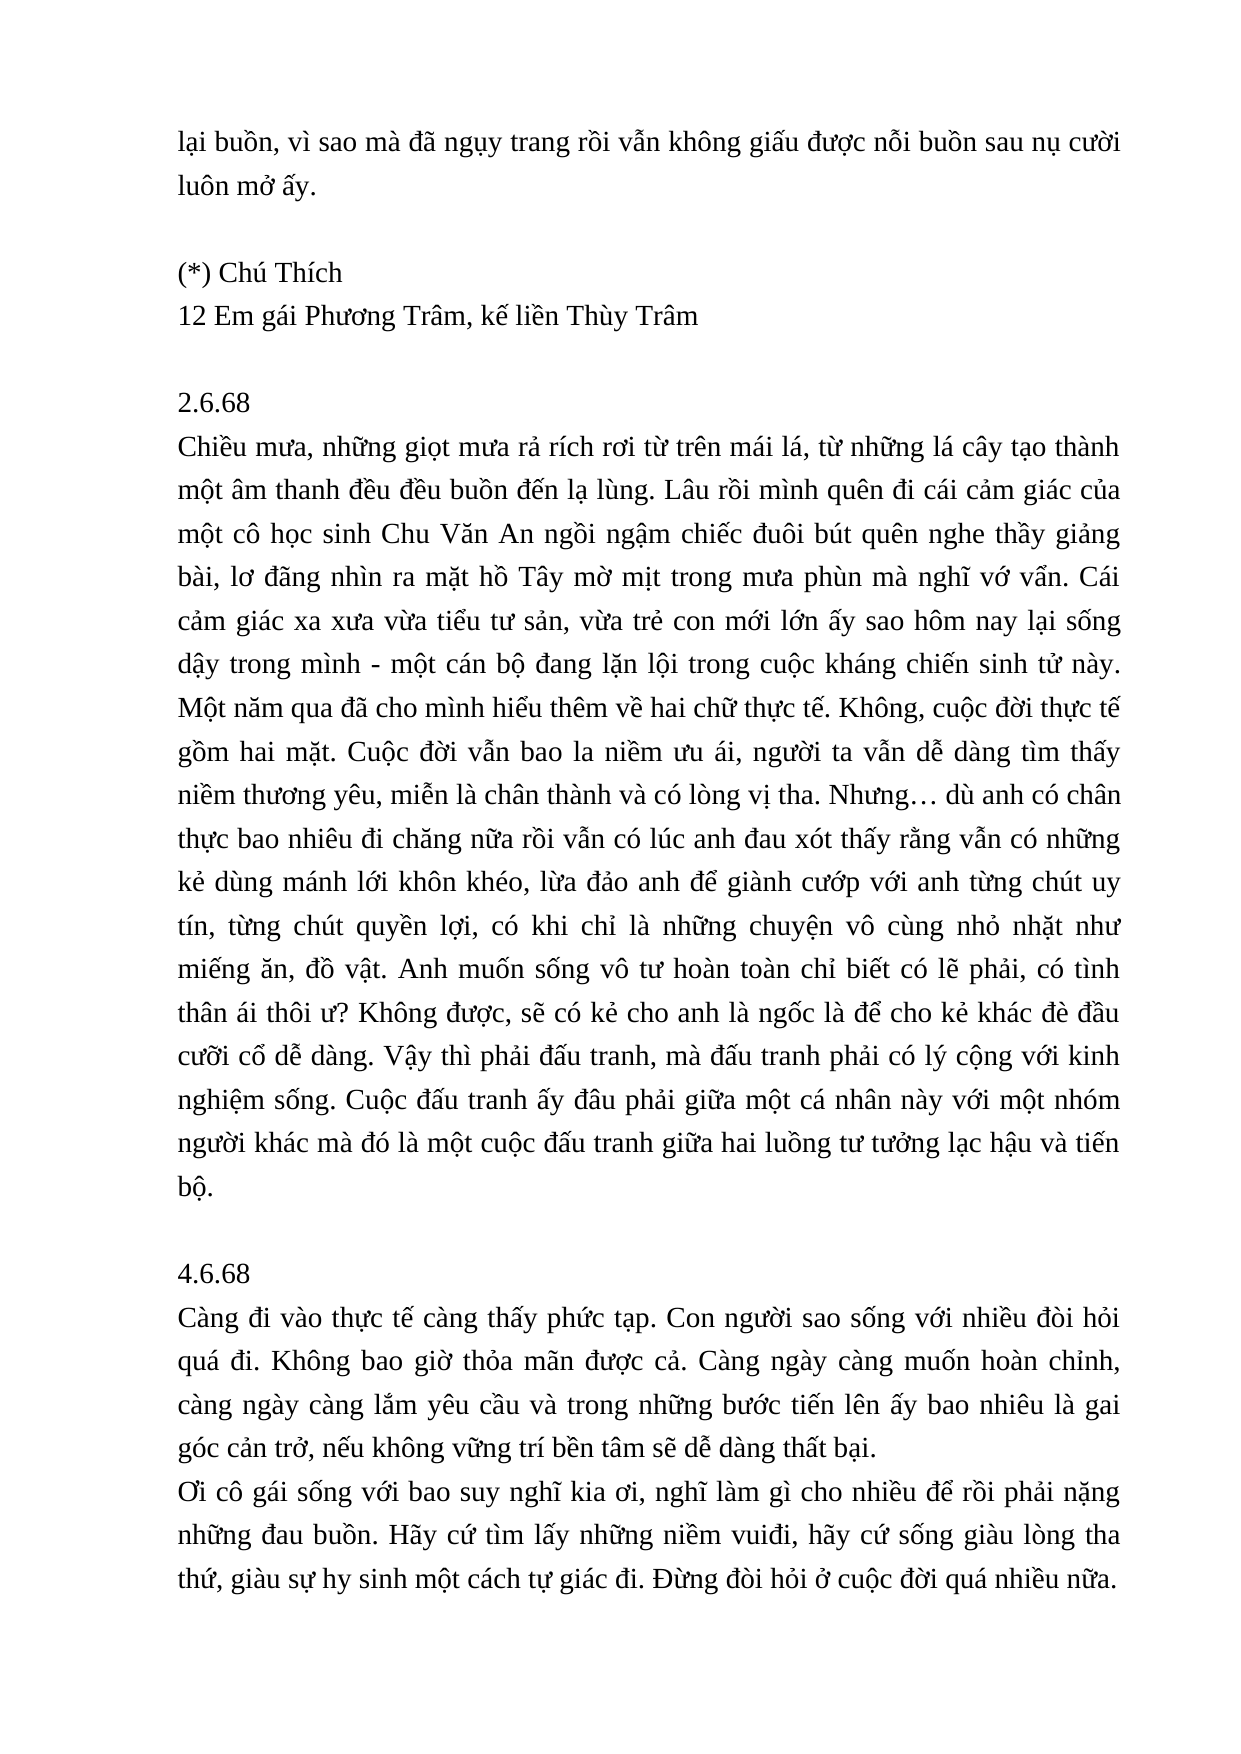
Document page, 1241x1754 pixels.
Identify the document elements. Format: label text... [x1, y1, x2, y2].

text lại buồn, vì sao mà đã ngụy trang rồi vẫn không giấu được nỗi buồn sau nụ cười luôn mở ấy. [177, 124, 1122, 201]
text Chiều mưa, những giọt mưa rả rích rơi từ trên mái lá, từ những lá cây tạo thành một âm thanh đều đều buồn đến lạ lùng. Lâu rồi mình quên đi cái cảm giác của một cô học sinh Chu Văn An ngồi ngậm chiếc đuôi bút quên nghe thầy giảng bài, lơ đãng nhìn ra mặt hồ Tây mờ mịt trong mưa phùn mà nghĩ vớ vẩn. Cái cảm giác xa xưa vừa tiểu tư sản, vừa trẻ con mới lớn ấy sao hôm nay lại sống dậy trong mình - một cán bộ đang lặn lội trong cuộc kháng chiến sinh tử này. Một năm qua đã cho mình hiểu thêm về hai chữ thực tế. Không, cuộc đời thực tế gồm hai mặt. Cuộc đời vẫn bao la niềm ưu ái, người ta vẫn dễ dàng tìm thấy niềm thương yêu, miễn là chân thành và có lòng vị tha. Nhưng… dù anh có chân thực bao nhiêu đi chăng nữa rồi vẫn có lúc anh đau xót thấy rằng vẫn có những kẻ dùng mánh lới khôn khéo, lừa đảo anh để giành cướp với anh từng chút uy tín, từng chút quyền lợi, có khi chỉ là những chuyện vô cùng nhỏ nhặt như miếng ăn, đồ vật. Anh muốn sống vô tư hoàn toàn chỉ biết có lẽ phải, có tình thân ái thôi ư? Không được, sẽ có kẻ cho anh là ngốc là để cho kẻ khác đè đầu cưỡi cổ dễ dàng. Vậy thì phải đấu tranh, mà đấu tranh phải có lý cộng với kinh nghiệm sống. Cuộc đấu tranh ấy đâu phải giữa một cá nhân này với một nhóm người khác mà đó là một cuộc đấu tranh giữa hai luồng tư tưởng lạc hậu và tiến bộ. [177, 429, 1122, 1203]
text 2.6.68 [177, 385, 1122, 419]
text (*) Chú Thích [177, 255, 1122, 288]
text 4.6.68 [177, 1256, 1122, 1290]
text Ơi cô gái sống với bao suy nghĩ kia ơi, nghĩ làm gì cho nhiều để rồi phải nặng những đau buồn. Hãy cứ tìm lấy những niềm vuiđi, hãy cứ sống giàu lòng tha thứ, giàu sự hy sinh một cách tự giác đi. Đừng đòi hỏi ở cuộc đời quá nhiều nữa. [177, 1474, 1122, 1594]
text 12 Em gái Phương Trâm, kế liền Thùy Trâm [177, 298, 1122, 332]
text Càng đi vào thực tế càng thấy phức tạp. Con người sao sống với nhiều đòi hỏi quá đi. Không bao giờ thỏa mãn được cả. Càng ngày càng muốn hoàn chỉnh, càng ngày càng lắm yêu cầu và trong những bước tiến lên ấy bao nhiêu là gai góc cản trở, nếu không vững trí bền tâm sẽ dễ dàng thất bại. [177, 1300, 1122, 1464]
